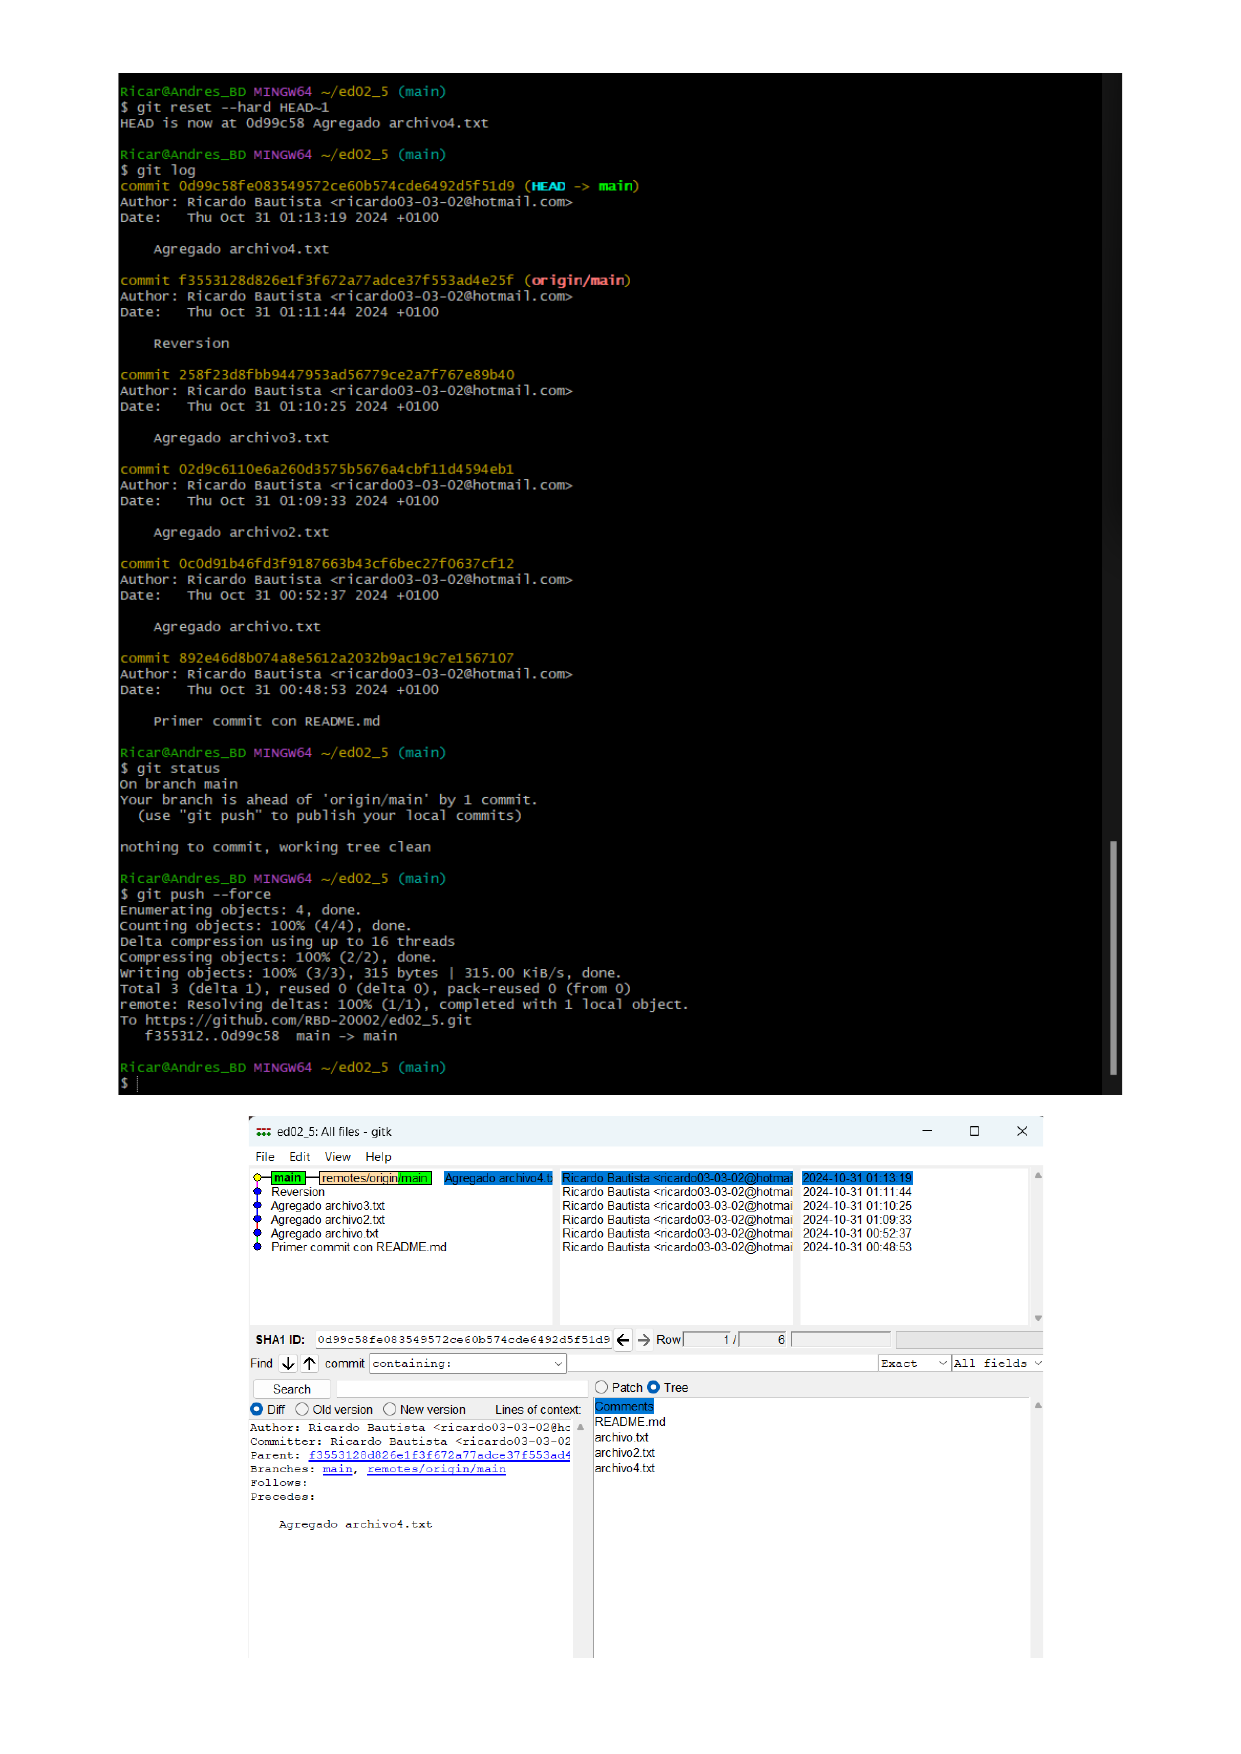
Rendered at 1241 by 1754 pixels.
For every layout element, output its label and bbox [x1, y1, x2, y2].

picture [118, 73, 1123, 1095]
picture [248, 1116, 1044, 1658]
